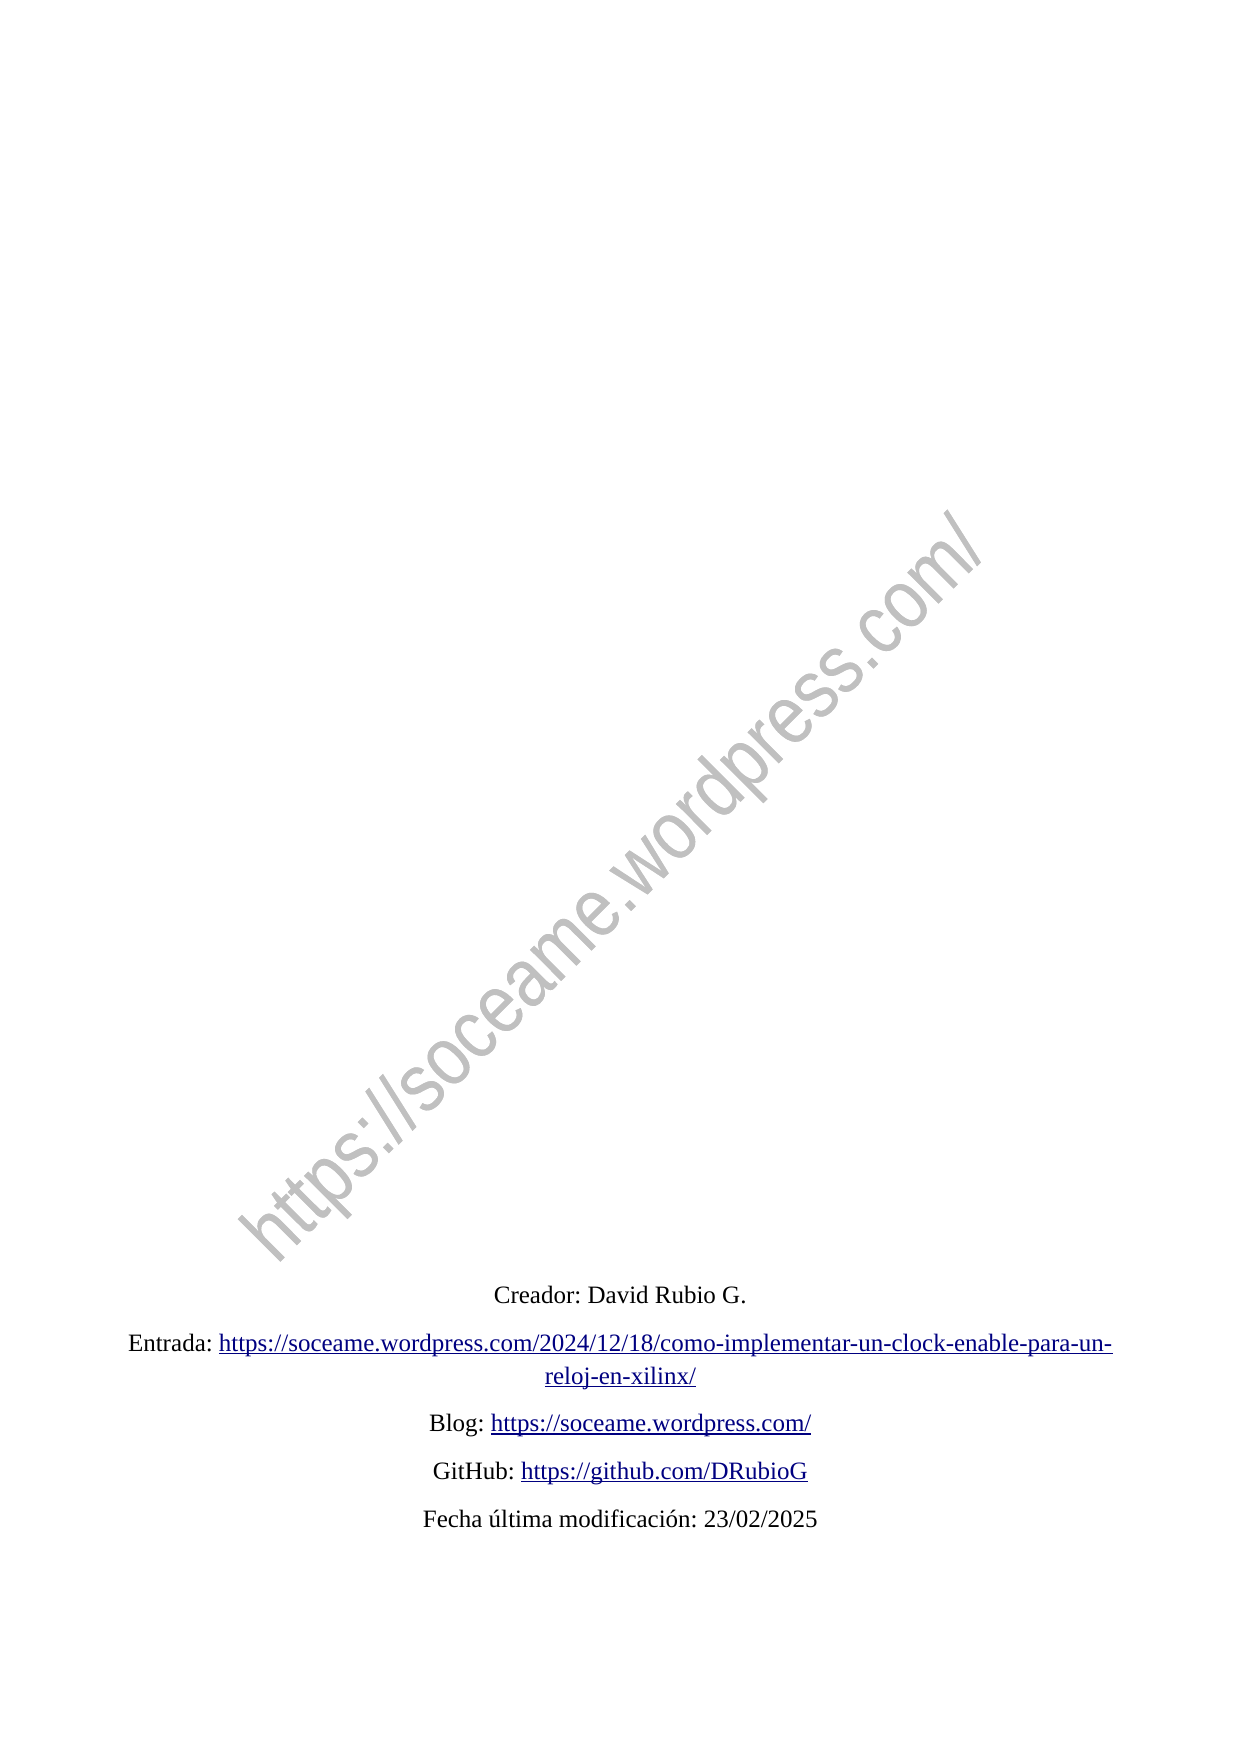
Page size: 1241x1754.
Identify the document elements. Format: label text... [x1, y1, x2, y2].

text Entrada: https://soceame.wordpress.com/2024/12/18/como-implementar-un-clock-enable-para-un-reloj-en-xilinx/ [118, 1328, 1122, 1389]
text GitHub: https://github.com/DRubioG [118, 1456, 1122, 1485]
text Blog: https://soceame.wordpress.com/ [118, 1408, 1122, 1437]
text Fecha última modificación: 23/02/2025 [118, 1504, 1122, 1532]
text Creador: David Rubio G. [118, 1280, 1122, 1309]
